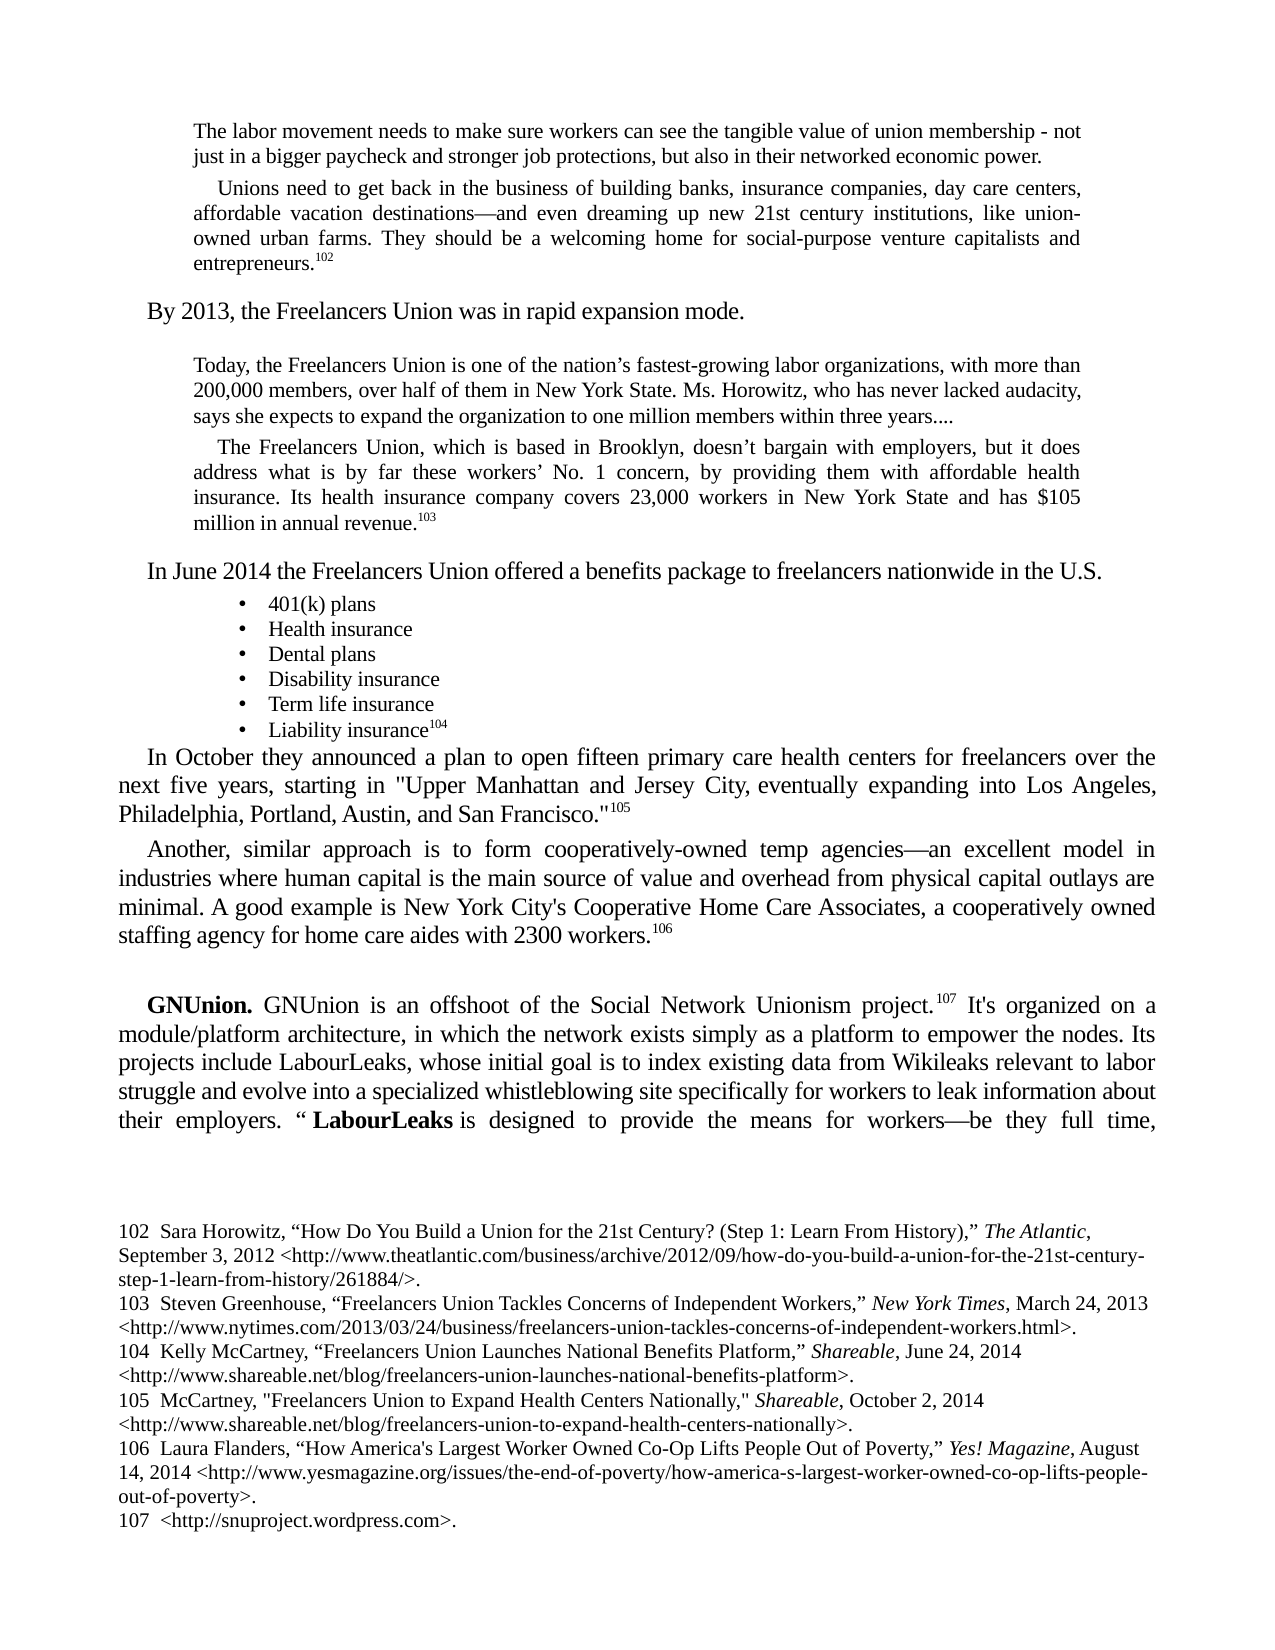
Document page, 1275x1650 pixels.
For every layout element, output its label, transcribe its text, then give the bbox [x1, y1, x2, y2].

text By 2013, the Freelancers Union was in rapid expansion mode. [118, 296, 1157, 325]
text Sara Horowitz, “How Do You Build a Union for the 21st Century? (Step 1: Learn From History),” The Atlantic, September 3, 2012 <http://www.theatlantic.com/business/archive/2012/09/how-do-you-build-a-union-for-the-21st-century-step-1-learn-from-history/261884/>. [118, 1219, 1157, 1291]
text Unions need to get back in the business of building banks, insurance companies, day care centers, affordable vacation destinations—and even dreaming up new 21st century institutions, like union-owned urban farms. They should be a welcoming home for social-purpose venture capitalists and entrepreneurs. [193, 174, 1082, 275]
text McCartney, "Freelancers Union to Expand Health Centers Nationally," Shareable, October 2, 2014 <http://www.shareable.net/blog/freelancers-union-to-expand-health-centers-nationally>. [118, 1387, 1157, 1436]
text Another, similar approach is to form cooperatively-owned temp agencies—an excellent model in industries where human capital is the main source of value and overhead from physical capital outlays are minimal. A good example is New York City's Cooperative Home Care Associates, a cooperatively owned staffing agency for home care aides with 2300 workers. [118, 834, 1157, 949]
list Term life insurance [239, 691, 1082, 717]
text GNUnion. GNUnion is an offshoot of the Social Network Unionism project. It's organized on a module/platform architecture, in which the network exists simply as a platform to empower the nodes. Its projects include LabourLeaks, whose initial goal is to index existing data from Wikileaks relevant to labor struggle and evolve into a specialized whistleblowing site specifically for workers to leak information about their employers. “ LabourLeaks is designed to provide the means for workers—be they full time, [118, 990, 1157, 1134]
list Health insurance [239, 616, 1082, 641]
text Laura Flanders, “How America's Largest Worker Owned Co-Op Lifts People Out of Poverty,” Yes! Magazine, August 14, 2014 <http://www.yesmagazine.org/issues/the-end-of-poverty/how-america-s-largest-worker-owned-co-op-lifts-people-out-of-poverty>. [118, 1436, 1157, 1508]
list Liability insurance [239, 717, 1082, 742]
list 401(k) plans [239, 591, 1082, 616]
list Dental plans [239, 641, 1082, 666]
text <http://snuproject.wordpress.com>. [118, 1508, 1157, 1532]
text Steven Greenhouse, “Freelancers Union Tackles Concerns of Independent Workers,” New York Times, March 24, 2013 <http://www.nytimes.com/2013/03/24/business/freelancers-union-tackles-concerns-of-independent-workers.html>. [118, 1291, 1157, 1339]
text In June 2014 the Freelancers Union offered a benefits package to freelancers nationwide in the U.S. [118, 556, 1157, 584]
list Disability insurance [239, 666, 1082, 691]
text In October they announced a plan to open fifteen primary care health centers for freelancers over the next five years, starting in "Upper Manhattan and Jersey City, eventually expanding into Los Angeles, Philadelphia, Portland, Austin, and San Francisco." [118, 742, 1157, 828]
text The Freelancers Union, which is based in Brooklyn, doesn’t bargain with employers, but it does address what is by far these workers’ No. 1 concern, by providing them with affordable health insurance. Its health insurance company covers 23,000 workers in New York State and has $105 million in annual revenue. [193, 434, 1082, 535]
list Kelly McCartney, “Freelancers Union Launches National Benefits Platform,” Shareable, June 24, 2014 <http://www.shareable.net/blog/freelancers-union-launches-national-benefits-platform>. [118, 1339, 1157, 1387]
text The labor movement needs to make sure workers can see the tangible value of union membership - not just in a bigger paycheck and stronger job protections, but also in their networked economic power. [193, 118, 1082, 168]
text Today, the Freelancers Union is one of the nation’s fastest-growing labor organizations, with more than 200,000 members, over half of them in New York State. Ms. Horowitz, who has never lacked audacity, says she expects to expand the organization to one million members within three years.... [193, 352, 1082, 428]
